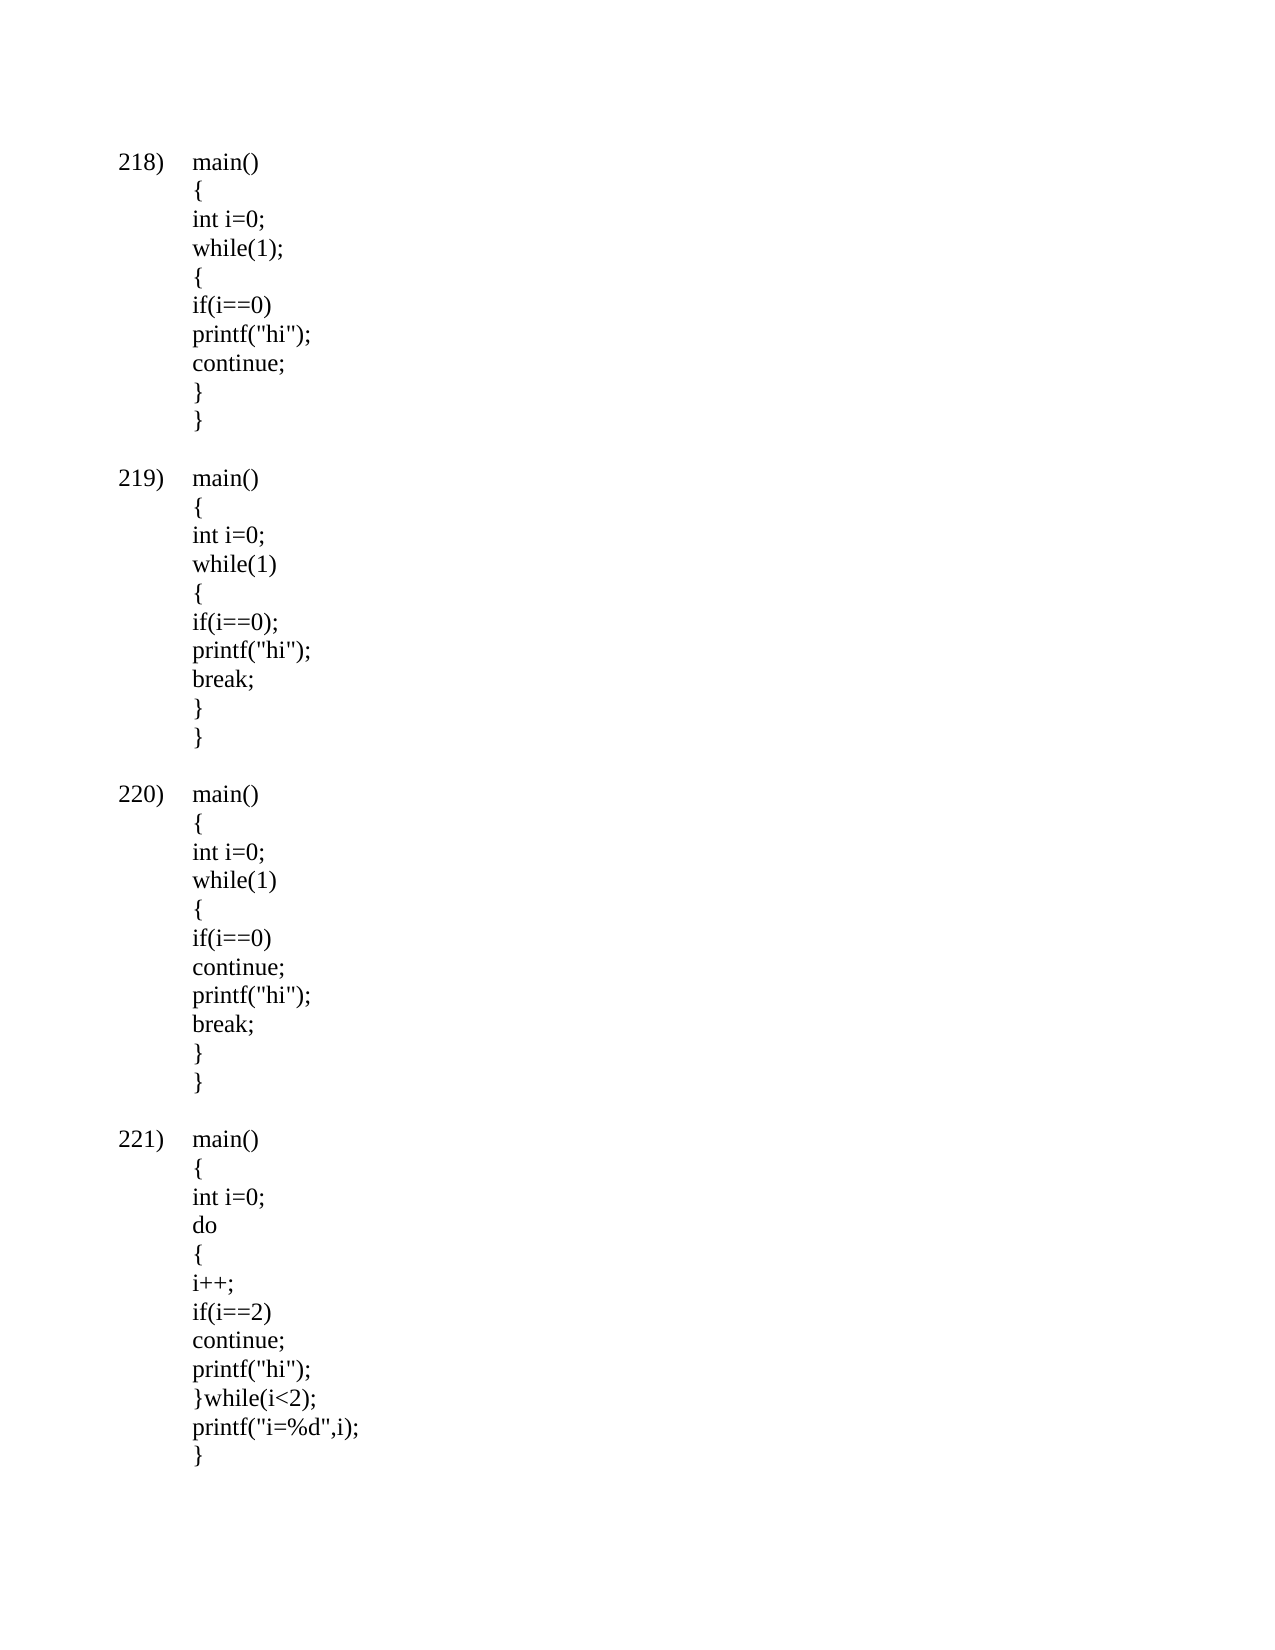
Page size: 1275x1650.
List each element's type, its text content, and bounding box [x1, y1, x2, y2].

text continue; [118, 952, 1157, 981]
text { [118, 894, 1157, 923]
text printf("hi"); [118, 1354, 1157, 1383]
text i++; [118, 1268, 1157, 1297]
text { [118, 808, 1157, 837]
text }while(i<2); [118, 1383, 1157, 1412]
text printf("hi"); [118, 319, 1157, 348]
text int i=0; [118, 837, 1157, 866]
text continue; [118, 348, 1157, 377]
text printf("hi"); [118, 981, 1157, 1009]
text break; [118, 1009, 1157, 1038]
text 221) main() [118, 1124, 1157, 1153]
text } [118, 377, 1157, 406]
text 220) main() [118, 779, 1157, 808]
text int i=0; [118, 521, 1157, 549]
text break; [118, 664, 1157, 693]
text while(1) [118, 866, 1157, 894]
text int i=0; [118, 204, 1157, 233]
text printf("hi"); [118, 636, 1157, 664]
text { [118, 1239, 1157, 1268]
text } [118, 1441, 1157, 1469]
text while(1) [118, 549, 1157, 578]
text 218) main() [118, 147, 1157, 176]
text } [118, 1038, 1157, 1067]
text if(i==2) [118, 1297, 1157, 1326]
text 219) main() [118, 463, 1157, 492]
text { [118, 492, 1157, 521]
text if(i==0) [118, 923, 1157, 952]
text while(1); [118, 233, 1157, 262]
text { [118, 176, 1157, 204]
text } [118, 406, 1157, 434]
text { [118, 262, 1157, 291]
text if(i==0) [118, 291, 1157, 319]
text } [118, 1067, 1157, 1096]
text printf("i=%d",i); [118, 1412, 1157, 1441]
text int i=0; [118, 1182, 1157, 1211]
text do [118, 1211, 1157, 1239]
text if(i==0); [118, 607, 1157, 636]
text } [118, 693, 1157, 722]
text } [118, 722, 1157, 751]
text continue; [118, 1326, 1157, 1354]
text { [118, 1153, 1157, 1182]
text { [118, 578, 1157, 607]
